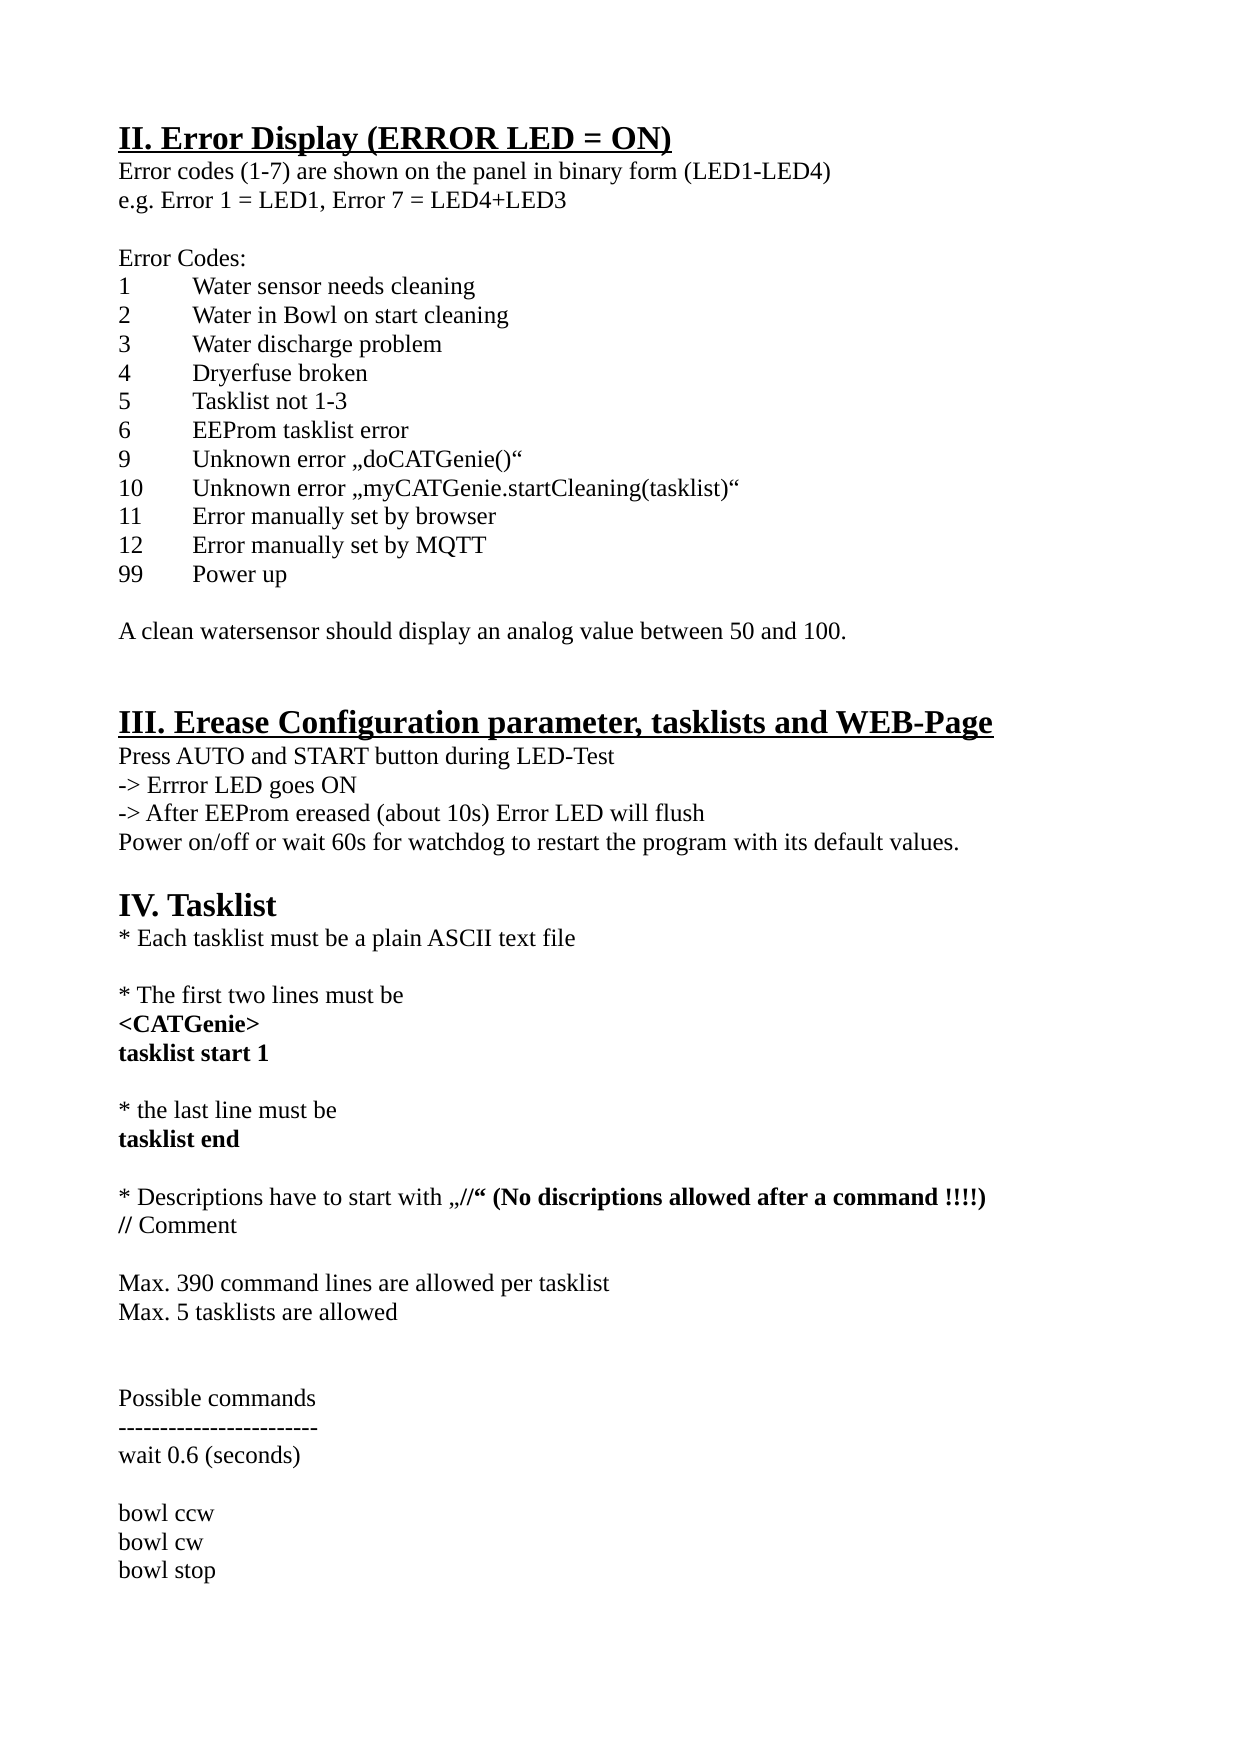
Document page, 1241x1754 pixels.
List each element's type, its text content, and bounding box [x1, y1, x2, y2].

text 5 Tasklist not 1-3 [118, 386, 1122, 415]
text 11 Error manually set by browser [118, 501, 1122, 530]
text * the last line must be [118, 1096, 1122, 1124]
text tasklist start 1 [118, 1038, 1122, 1067]
text <CATGenie> [118, 1009, 1122, 1038]
text bowl cw [118, 1527, 1122, 1556]
text 2 Water in Bowl on start cleaning [118, 300, 1122, 329]
text IV. Tasklist [118, 885, 1122, 923]
text 1 Water sensor needs cleaning [118, 271, 1122, 300]
text Max. 390 command lines are allowed per tasklist [118, 1268, 1122, 1297]
text Error codes (1-7) are shown on the panel in binary form (LED1-LED4) [118, 156, 1122, 185]
text ------------------------ [118, 1412, 1122, 1441]
text 6 EEProm tasklist error [118, 415, 1122, 444]
text 99 Power up [118, 559, 1122, 588]
text -> Errror LED goes ON [118, 770, 1122, 798]
text Power on/off or wait 60s for watchdog to restart the program with its default values. [118, 827, 1122, 856]
text bowl stop [118, 1556, 1122, 1584]
text 12 Error manually set by MQTT [118, 530, 1122, 559]
text 4 Dryerfuse broken [118, 358, 1122, 386]
text III. Erease Configuration parameter, tasklists and WEB-Page [118, 703, 1122, 741]
text bowl ccw [118, 1498, 1122, 1527]
text 10 Unknown error „myCATGenie.startCleaning(tasklist)“ [118, 473, 1122, 501]
text A clean watersensor should display an analog value between 50 and 100. [118, 616, 1122, 645]
text Possible commands [118, 1383, 1122, 1412]
text 9 Unknown error „doCATGenie()“ [118, 444, 1122, 473]
text // Comment [118, 1211, 1122, 1239]
text tasklist end [118, 1124, 1122, 1153]
text II. Error Display (ERROR LED = ON) [118, 118, 1122, 156]
text e.g. Error 1 = LED1, Error 7 = LED4+LED3 [118, 185, 1122, 214]
text * Each tasklist must be a plain ASCII text file [118, 923, 1122, 952]
text Max. 5 tasklists are allowed [118, 1297, 1122, 1326]
text wait 0.6 (seconds) [118, 1441, 1122, 1469]
text * The first two lines must be [118, 981, 1122, 1009]
text * Descriptions have to start with „//“ (No discriptions allowed after a command !!!!) [118, 1182, 1122, 1211]
text Press AUTO and START button during LED-Test [118, 741, 1122, 770]
text -> After EEProm ereased (about 10s) Error LED will flush [118, 798, 1122, 827]
text Error Codes: [118, 243, 1122, 271]
text 3 Water discharge problem [118, 329, 1122, 358]
